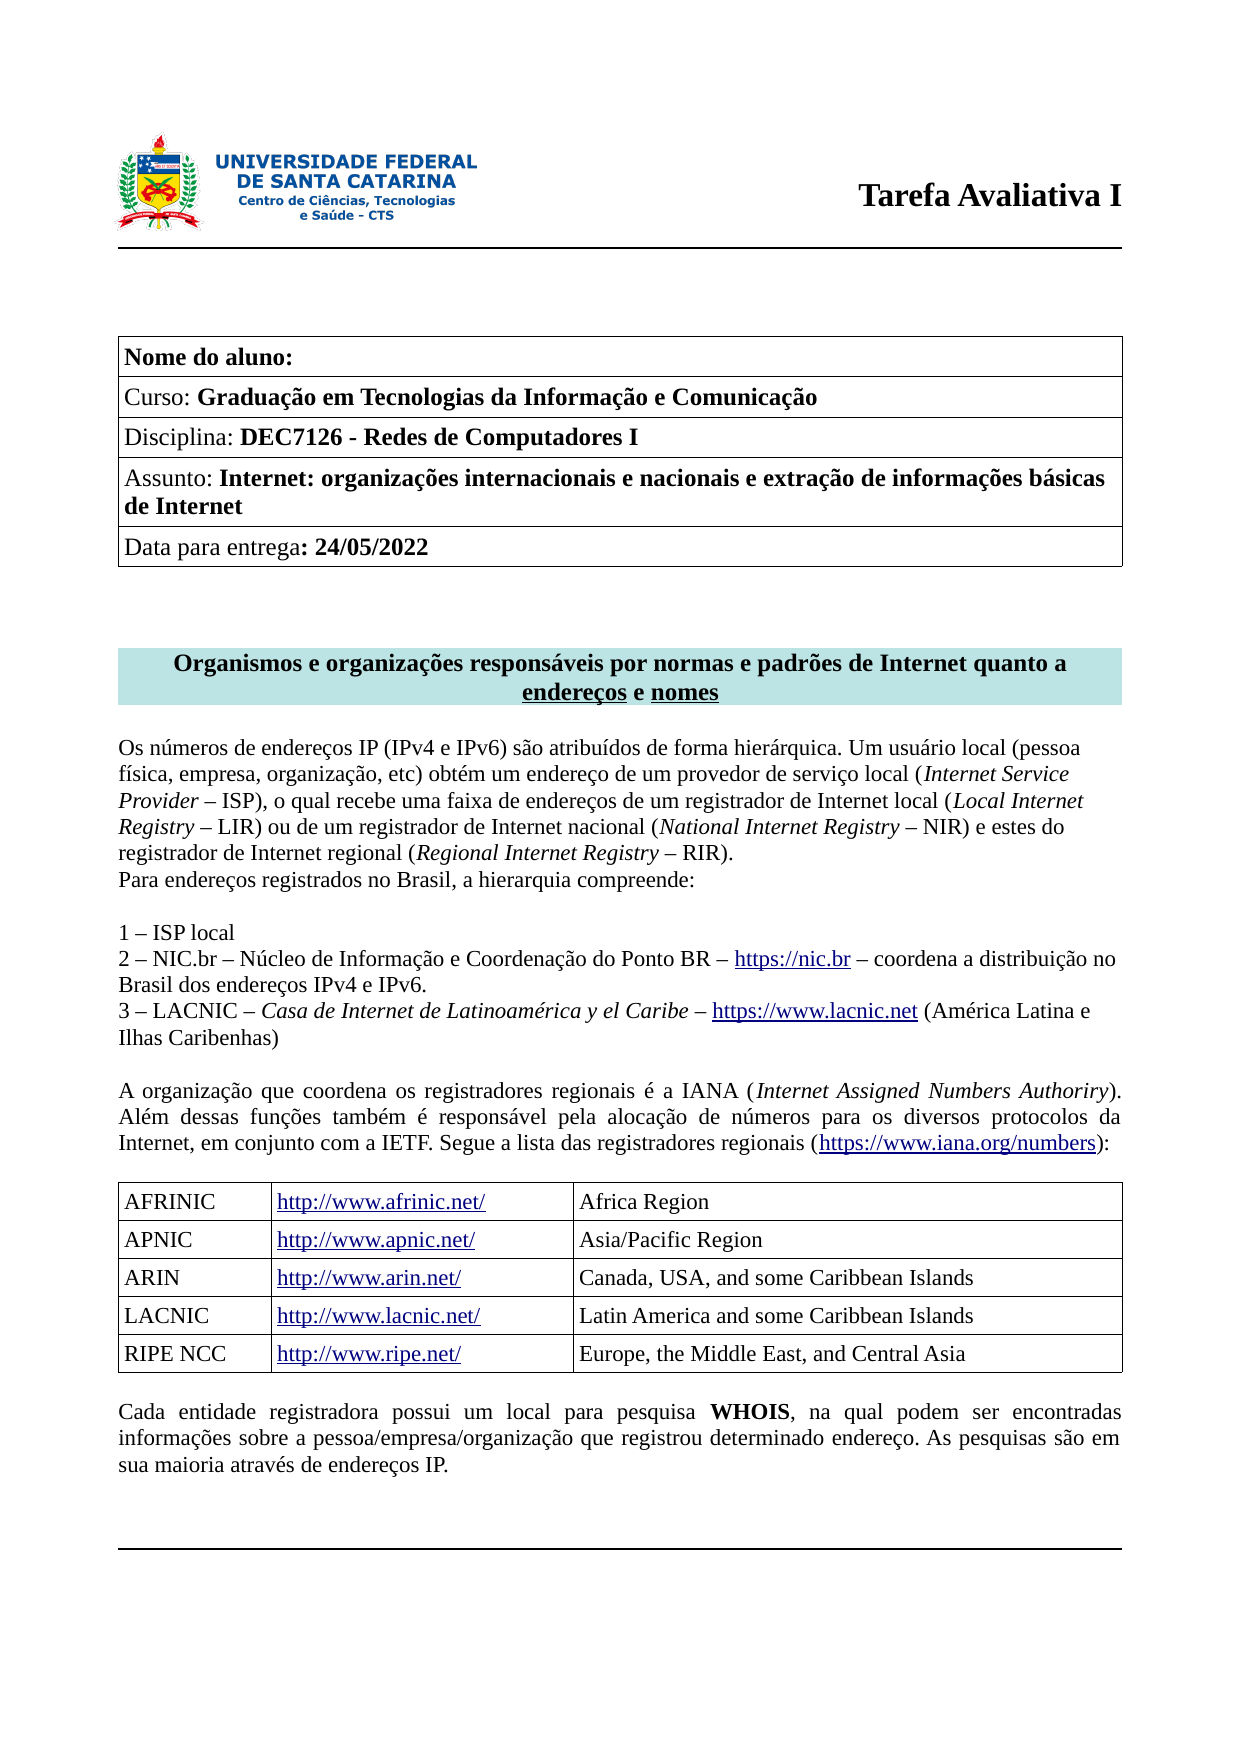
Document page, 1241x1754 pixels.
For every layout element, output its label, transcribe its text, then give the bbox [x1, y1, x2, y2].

table_cell http://www.ripe.net/ [272, 1335, 573, 1372]
table_cell Europe, the Middle East, and Central Asia [574, 1335, 1122, 1372]
table_cell Latin America and some Caribbean Islands [574, 1297, 1122, 1334]
table_cell http://www.lacnic.net/ [272, 1297, 573, 1334]
table_cell http://www.apnic.net/ [272, 1221, 573, 1258]
text 3 – LACNIC – Casa de Internet de Latinoamérica y el Caribe – https://www.lacnic.net (América Latina e Ilhas Caribenhas) [118, 998, 1122, 1050]
picture [113, 131, 477, 231]
text A organização que coordena os registradores regionais é a IANA (Internet Assigned Numbers Authoriry). Além dessas funções também é responsável pela alocação de números para os diversos protocolos da Internet, em conjunto com a IETF. Segue a lista das registradores regionais (https://www.iana.org/numbers): [118, 1077, 1122, 1156]
table_cell http://www.arin.net/ [272, 1259, 573, 1296]
table_cell Disciplina: DEC7126 - Redes de Computadores I [119, 418, 1122, 457]
table_cell LACNIC [119, 1297, 271, 1334]
table_cell Assunto: Internet: organizações internacionais e nacionais e extração de informações básicas de Internet [119, 458, 1122, 526]
table_header AFRINIC [119, 1183, 271, 1220]
table_cell RIPE NCC [119, 1335, 271, 1372]
text Para endereços registrados no Brasil, a hierarquia compreende: [118, 866, 1122, 892]
table_cell Asia/Pacific Region [574, 1221, 1122, 1258]
text Organismos e organizações responsáveis por normas e padrões de Internet quanto a endereços e nomes [118, 648, 1122, 705]
table_header http://www.afrinic.net/ [272, 1183, 573, 1220]
table_cell Canada, USA, and some Caribbean Islands [574, 1259, 1122, 1296]
table_cell Data para entrega: 24/05/2022 [119, 527, 1122, 566]
text 2 – NIC.br – Núcleo de Informação e Coordenação do Ponto BR – https://nic.br – coordena a distribuição no Brasil dos endereços IPv4 e IPv6. [118, 945, 1122, 998]
text Cada entidade registradora possui um local para pesquisa WHOIS, na qual podem ser encontradas informações sobre a pessoa/empresa/organização que registrou determinado endereço. As pesquisas são em sua maioria através de endereços IP. [118, 1398, 1122, 1477]
table_header Africa Region [574, 1183, 1122, 1220]
table_cell ARIN [119, 1259, 271, 1296]
table_header Nome do aluno: [119, 337, 1122, 376]
text 1 – ISP local [118, 918, 1122, 945]
table_cell APNIC [119, 1221, 271, 1258]
table_cell Curso: Graduação em Tecnologias da Informação e Comunicação [119, 377, 1122, 417]
text Os números de endereços IP (IPv4 e IPv6) são atribuídos de forma hierárquica. Um usuário local (pessoa física, empresa, organização, etc) obtém um endereço de um provedor de serviço local (Internet Service Provider – ISP), o qual recebe uma faixa de endereços de um registrador de Internet local (Local Internet Registry – LIR) ou de um registrador de Internet nacional (National Internet Registry – NIR) e estes do registrador de Internet regional (Regional Internet Registry – RIR). [118, 734, 1122, 866]
